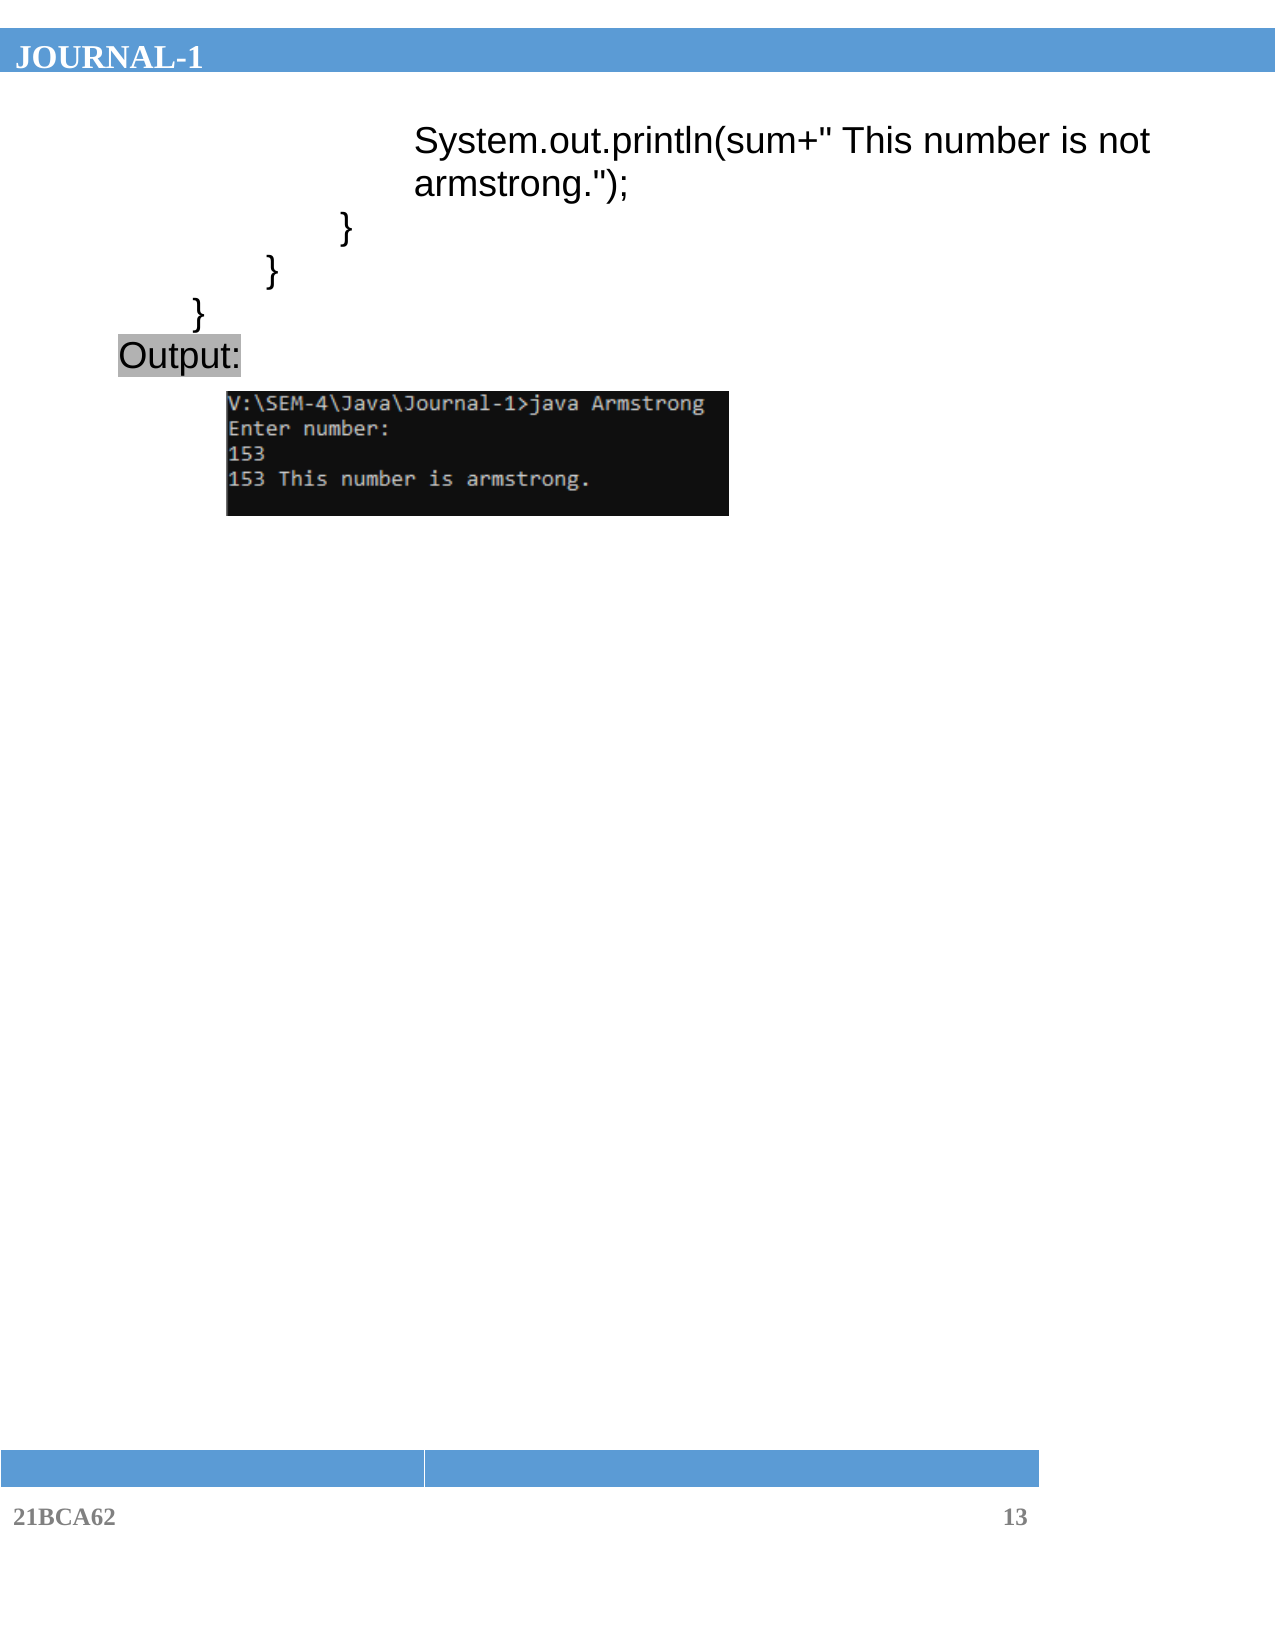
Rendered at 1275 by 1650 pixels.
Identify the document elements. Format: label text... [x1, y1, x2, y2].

list } [118, 204, 1157, 247]
list } [118, 247, 1157, 291]
list System.out.println(sum+" This number is not armstrong."); [118, 118, 1157, 204]
list Output: [118, 334, 1157, 377]
list } [118, 291, 1157, 334]
